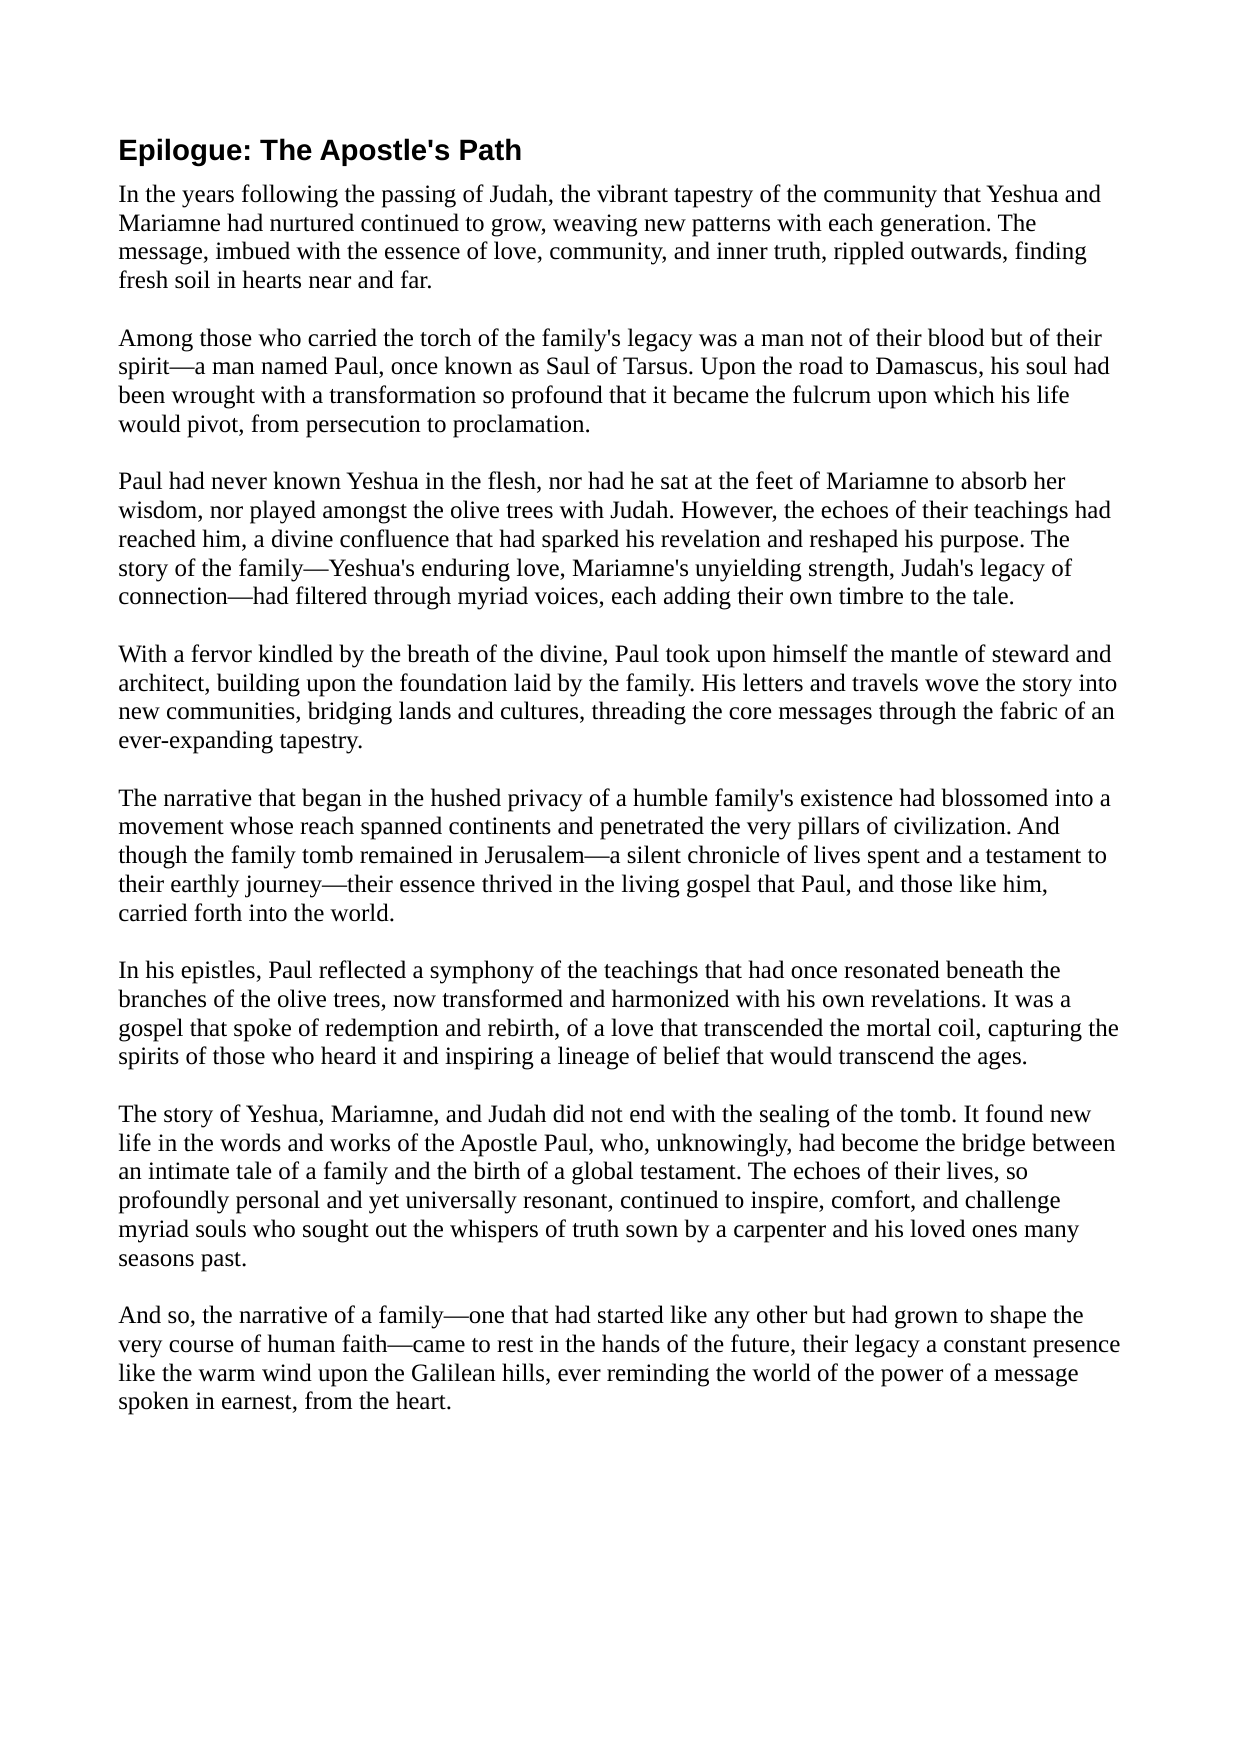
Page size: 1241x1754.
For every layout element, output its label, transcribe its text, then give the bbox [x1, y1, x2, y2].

text The story of Yeshua, Mariamne, and Judah did not end with the sealing of the tomb. It found new life in the words and works of the Apostle Paul, who, unknowingly, had become the bridge between an intimate tale of a family and the birth of a global testament. The echoes of their lives, so profoundly personal and yet universally resonant, continued to inspire, comfort, and challenge myriad souls who sought out the whispers of truth sown by a carpenter and his loved ones many seasons past. [118, 1099, 1122, 1271]
text Among those who carried the torch of the family's legacy was a man not of their blood but of their spirit—a man named Paul, once known as Saul of Tarsus. Upon the road to Damascus, his soul had been wrought with a transformation so profound that it became the fulcrum upon which his life would pivot, from persecution to proclamation. [118, 323, 1122, 438]
text In his epistles, Paul reflected a symphony of the teachings that had once resonated beneath the branches of the olive trees, now transformed and harmonized with his own revelations. It was a gospel that spoke of redemption and rebirth, of a love that transcended the mortal coil, capturing the spirits of those who heard it and inspiring a lineage of belief that would transcend the ages. [118, 955, 1122, 1070]
text The narrative that began in the hushed privacy of a humble family's existence had blossomed into a movement whose reach spanned continents and penetrated the very pillars of civilization. And though the family tomb remained in Jerusalem—a silent chronicle of lives spent and a testament to their earthly journey—their essence thrived in the living gospel that Paul, and those like him, carried forth into the world. [118, 783, 1122, 926]
text And so, the narrative of a family—one that had started like any other but had grown to shape the very course of human faith—came to rest in the hands of the future, their legacy a constant presence like the warm wind upon the Galilean hills, ever reminding the world of the power of a message spoken in earnest, from the heart. [118, 1300, 1122, 1415]
text With a fervor kindled by the breath of the divine, Paul took upon himself the mantle of steward and architect, building upon the foundation laid by the family. His letters and travels wove the story into new communities, bridging lands and cultures, threading the core messages through the fabric of an ever-expanding tapestry. [118, 639, 1122, 754]
text In the years following the passing of Judah, the vibrant tapestry of the community that Yeshua and Mariamne had nurtured continued to grow, weaving new patterns with each generation. The message, imbued with the essence of love, community, and inner truth, rippled outwards, finding fresh soil in hearts near and far. [118, 179, 1122, 294]
subtitle Epilogue: The Apostle's Path [118, 133, 1122, 166]
text Paul had never known Yeshua in the flesh, nor had he sat at the feet of Mariamne to absorb her wisdom, nor played amongst the olive trees with Judah. However, the echoes of their teachings had reached him, a divine confluence that had sparked his revelation and reshaped his purpose. The story of the family—Yeshua's enduring love, Mariamne's unyielding strength, Judah's legacy of connection—had filtered through myriad voices, each adding their own timbre to the tale. [118, 466, 1122, 610]
